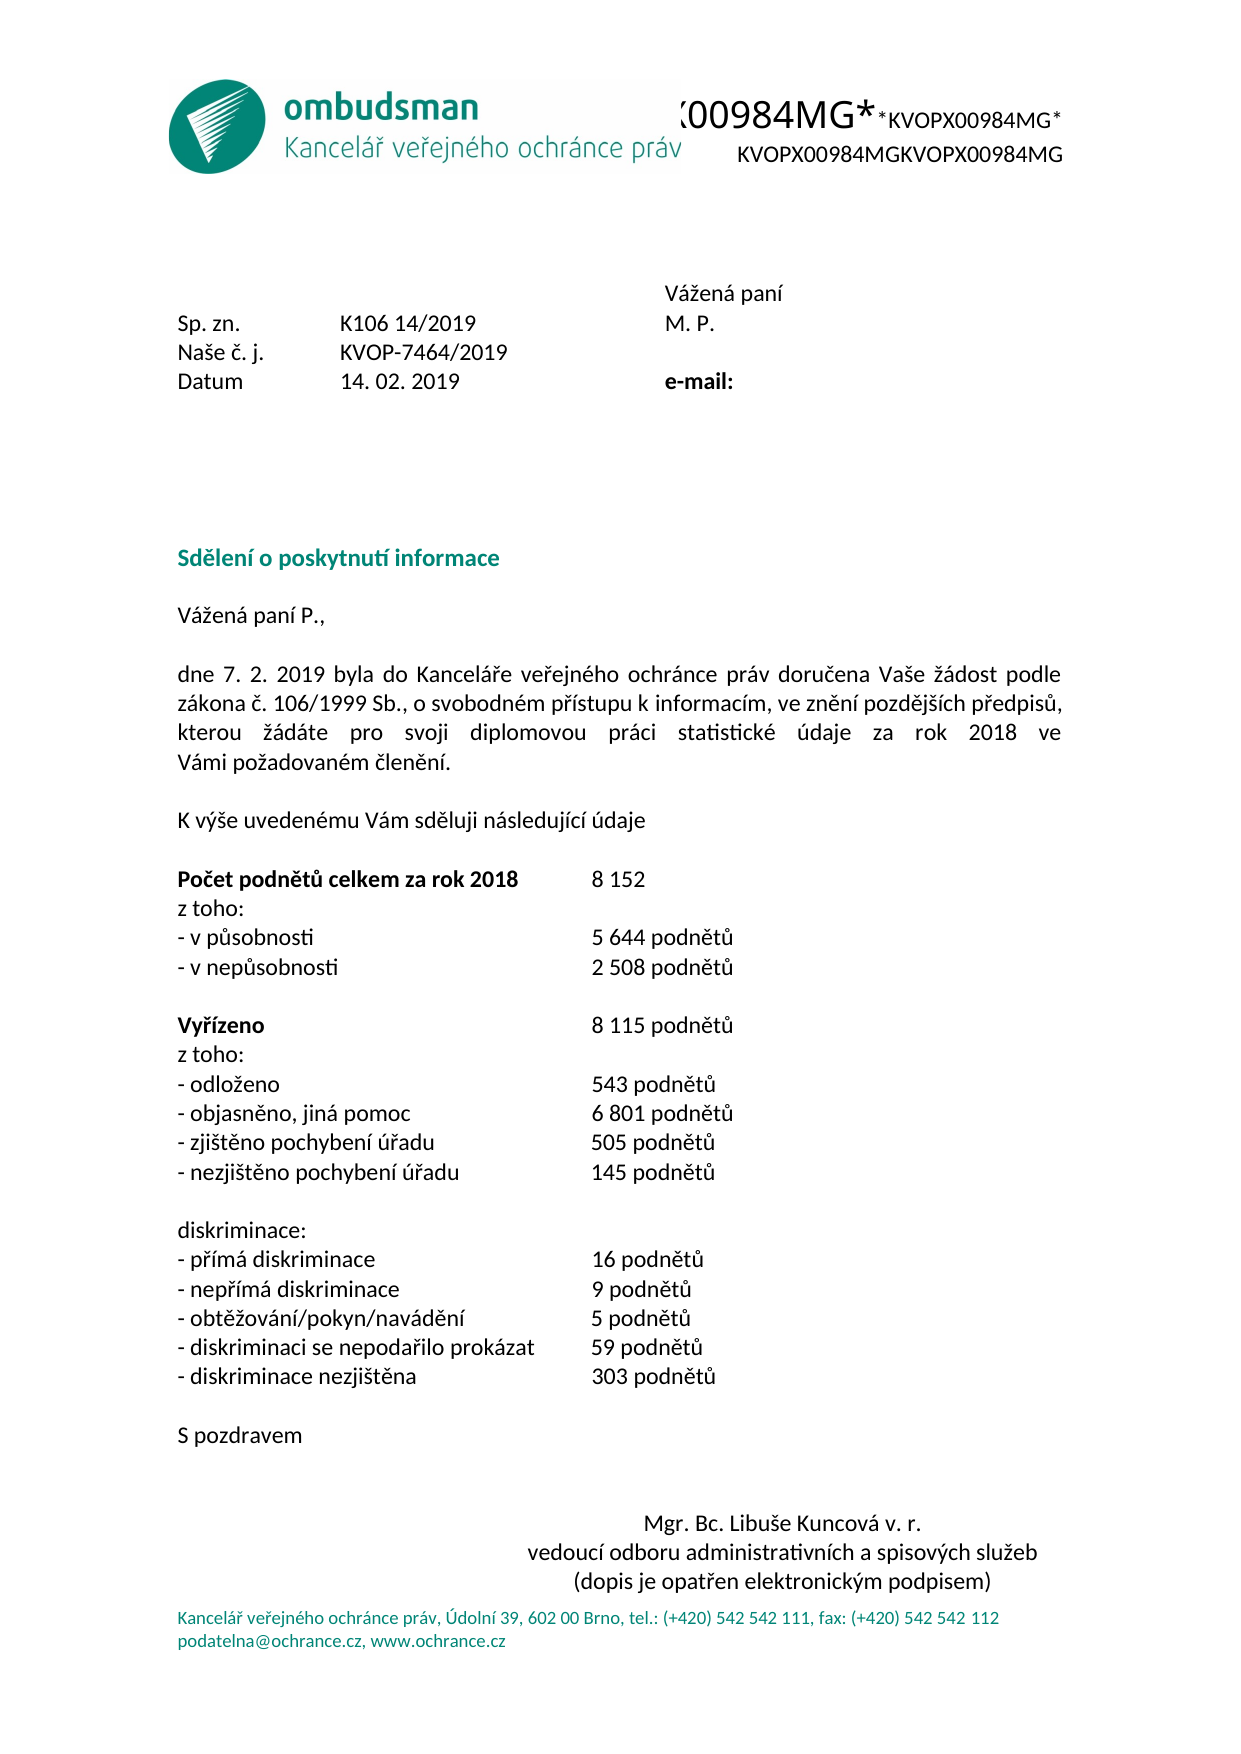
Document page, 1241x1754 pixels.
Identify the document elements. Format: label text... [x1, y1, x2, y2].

text Vyřízeno 8 115 podnětů [177, 1010, 1063, 1039]
text Mgr. Bc. Libuše Kuncová v. r. [502, 1508, 1063, 1537]
text - nepřímá diskriminace 9 podnětů [177, 1274, 1063, 1303]
text Počet podnětů celkem za rok 2018 8 152 [177, 864, 1063, 893]
text z toho: [177, 893, 1063, 922]
text - v působnosti 5 644 podnětů [177, 922, 1063, 952]
text - nezjištěno pochybení úřadu 145 podnětů [177, 1157, 1063, 1186]
table_header Sp. zn. Naše č. j. Datum [177, 220, 340, 542]
text - v nepůsobnosti 2 508 podnětů [177, 952, 1063, 981]
text diskriminace: [177, 1215, 1063, 1244]
subtitle Sdělení o poskytnutí informace [177, 542, 1063, 572]
text - objasněno, jiná pomoc 6 801 podnětů [177, 1098, 1063, 1127]
text (dopis je opatřen elektronickým podpisem) [502, 1566, 1063, 1596]
table_header K106 14/2019 KVOP-7464/2019 14. 02. 2019 [340, 220, 664, 542]
text Vážená paní P., [177, 600, 1063, 630]
text vedoucí odboru administrativních a spisových služeb [502, 1537, 1063, 1566]
text - obtěžování/pokyn/navádění 5 podnětů [177, 1303, 1063, 1332]
text - zjištěno pochybení úřadu 505 podnětů [177, 1127, 1063, 1157]
text K výše uvedenému Vám sděluji následující údaje [177, 805, 1063, 834]
table_header Vážená paní M. P. e-mail: [665, 220, 1085, 542]
text z toho: [177, 1039, 1063, 1069]
text - diskriminaci se nepodařilo prokázat 59 podnětů [177, 1332, 1063, 1361]
text - odloženo 543 podnětů [177, 1069, 1063, 1098]
text dne 7. 2. 2019 byla do Kanceláře veřejného ochránce práv doručena Vaše žádost podle zákona č. 106/1999 Sb., o svobodném přístupu k informacím, ve znění pozdějších předpisů, kterou žádáte pro svoji diplomovou práci statistické údaje za rok 2018 ve Vámi požadovaném členění. [177, 659, 1063, 776]
text - přímá diskriminace 16 podnětů [177, 1244, 1063, 1274]
text - diskriminace nezjištěna 303 podnětů [177, 1361, 1063, 1391]
text S pozdravem [177, 1420, 1063, 1449]
